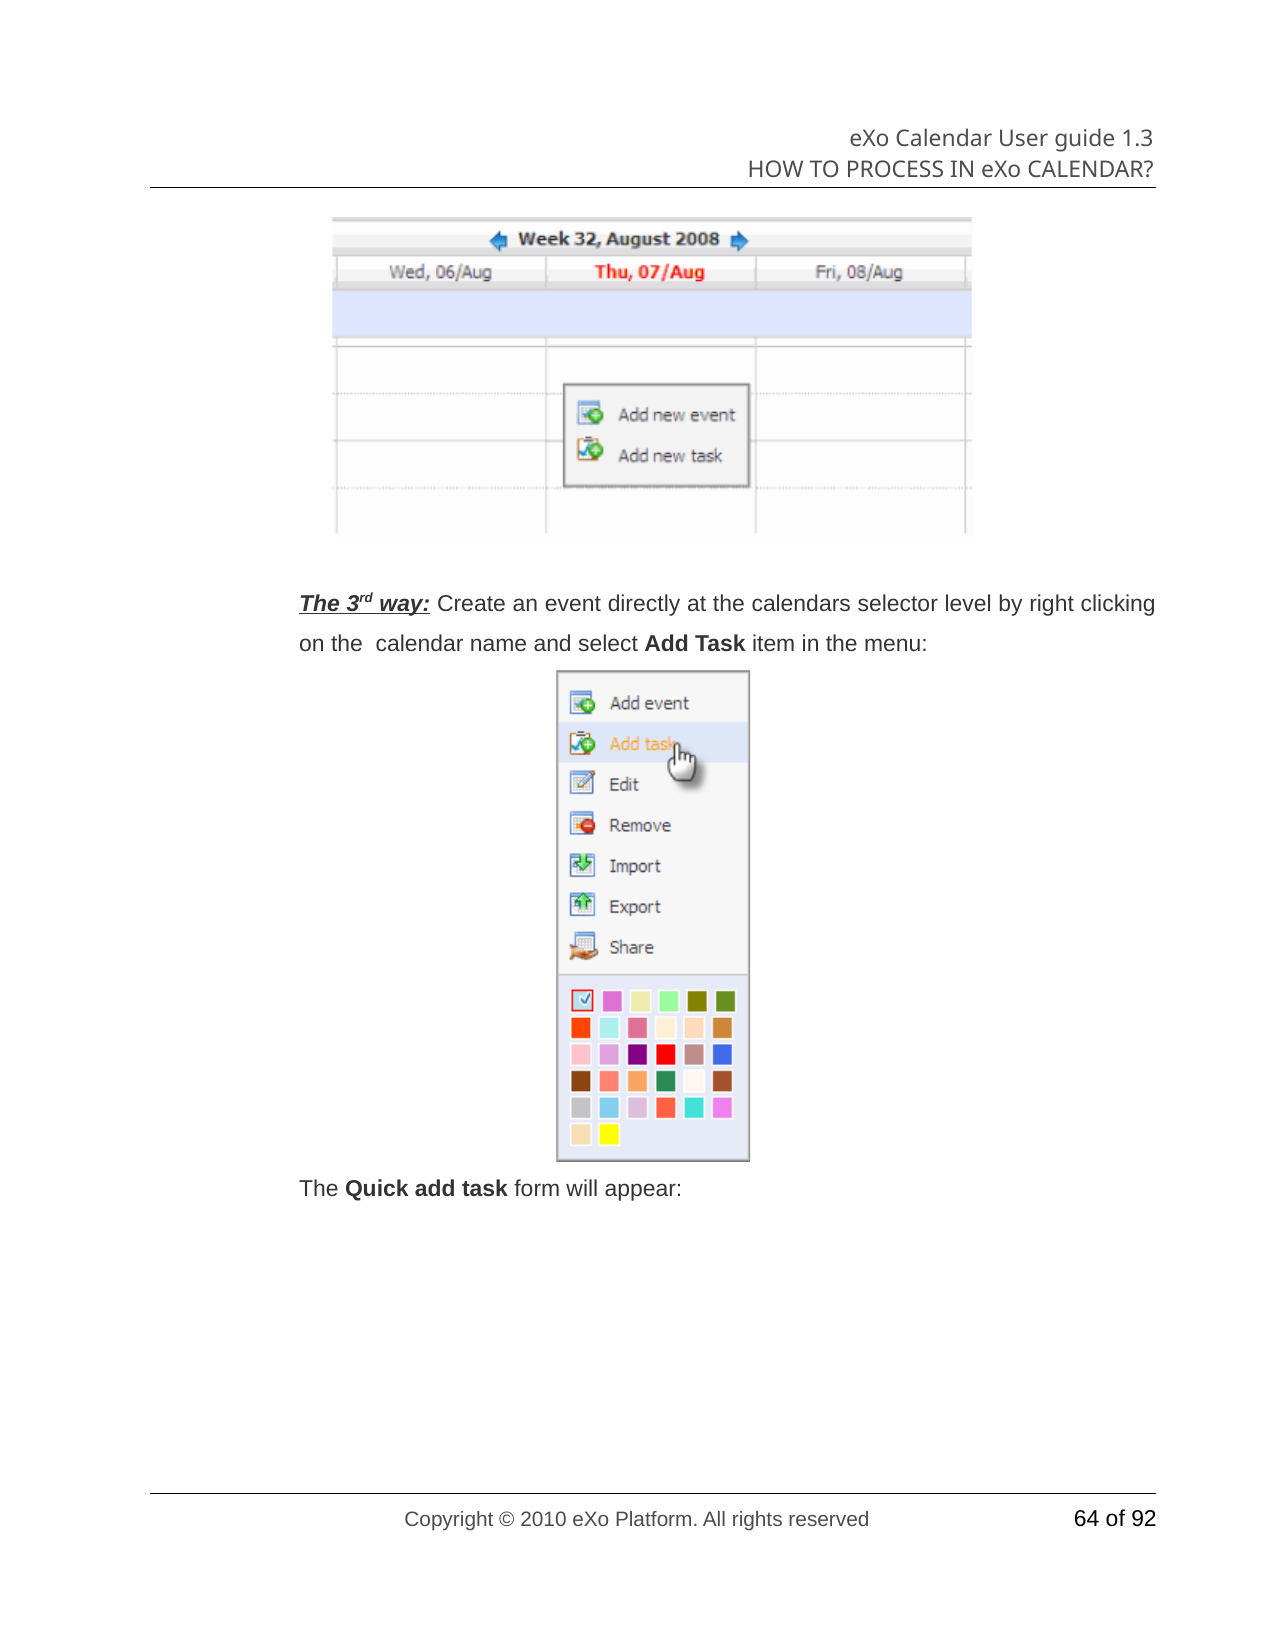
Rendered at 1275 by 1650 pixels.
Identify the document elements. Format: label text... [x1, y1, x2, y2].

list The 3rd way: Create an event directly at the calendars selector level by right clicking on the calendar name and select Add Task item in the menu: [261, 590, 1156, 656]
list The Quick add task form will appear: [261, 669, 1156, 1201]
picture [332, 217, 975, 538]
picture [556, 669, 750, 1162]
